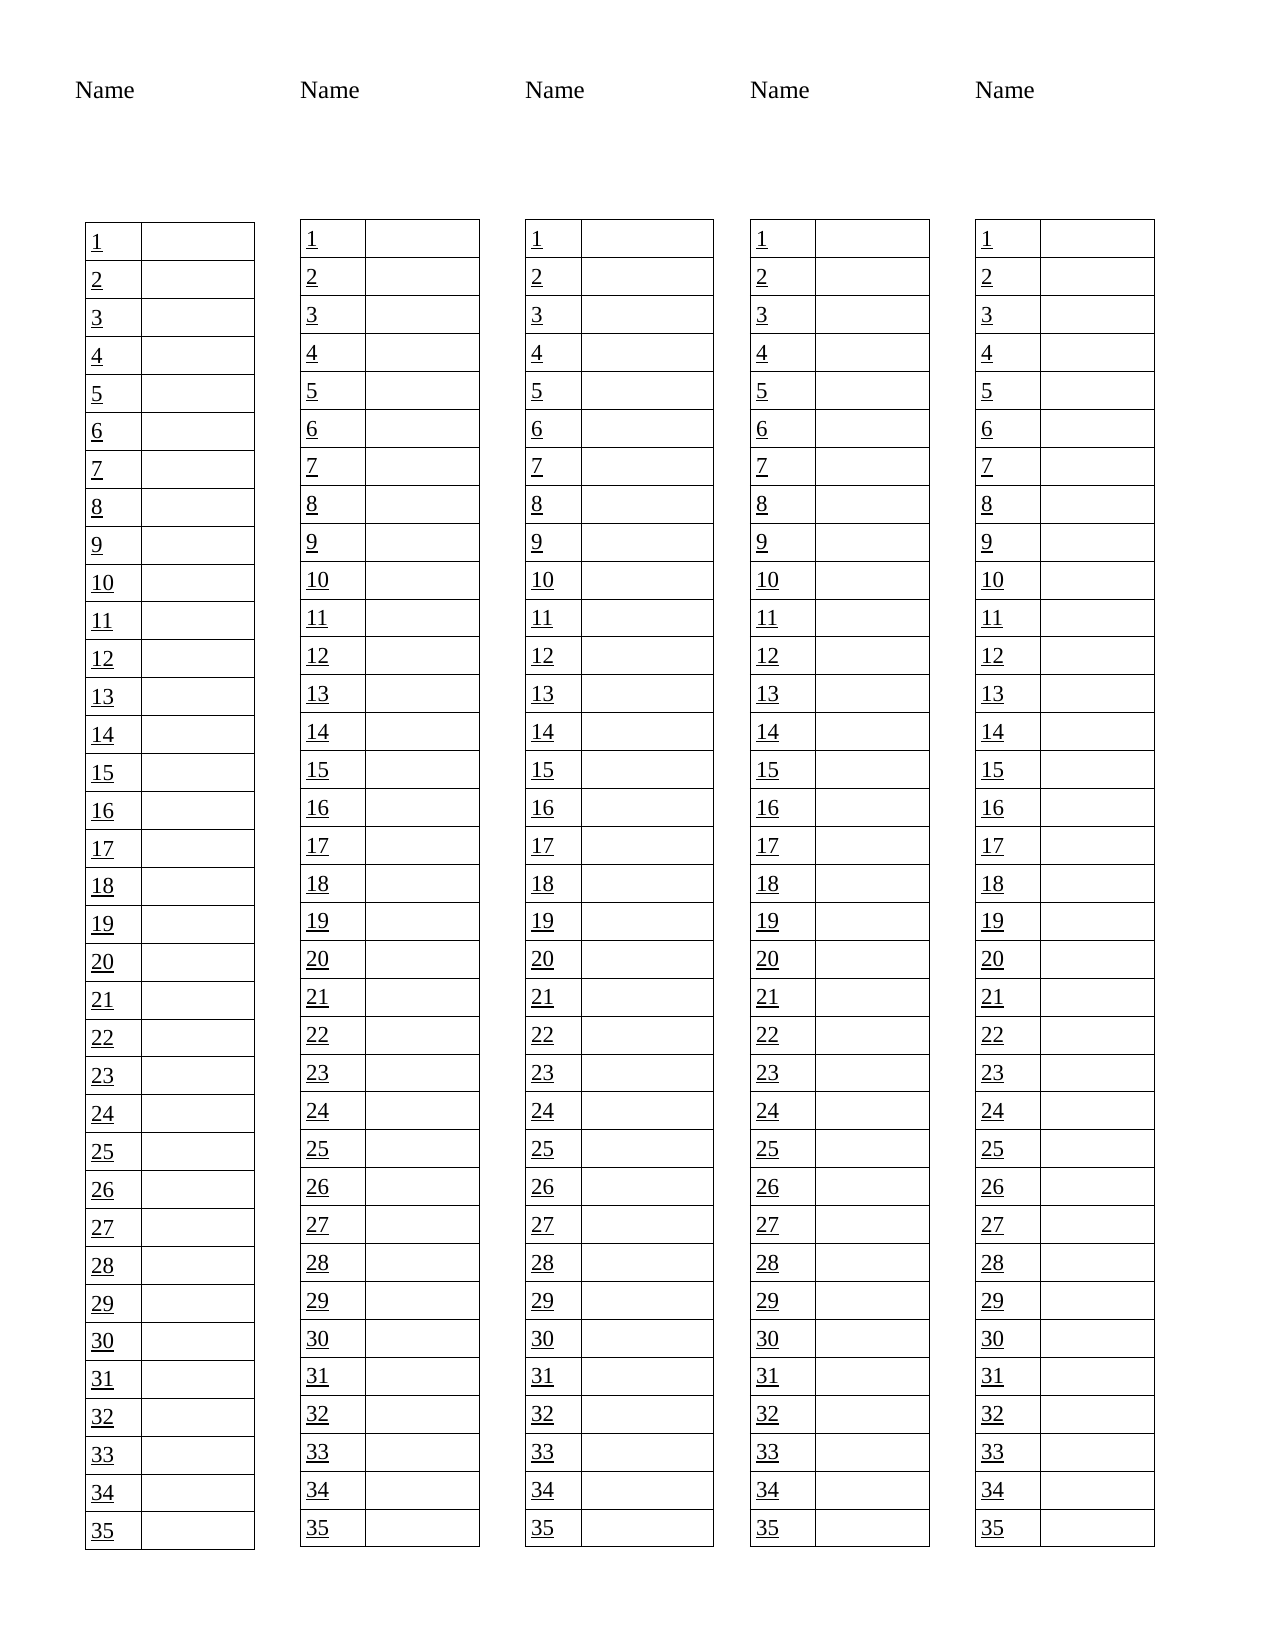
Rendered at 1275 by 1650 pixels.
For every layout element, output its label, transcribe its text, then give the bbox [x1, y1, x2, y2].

table_cell 35 [526, 1510, 581, 1546]
table_cell 3 [301, 296, 365, 333]
table_cell 8 [86, 489, 141, 526]
table_cell [816, 448, 929, 485]
table_cell [142, 1475, 254, 1511]
table_cell 8 [301, 486, 365, 523]
table_cell 32 [301, 1396, 365, 1433]
table_cell [582, 675, 713, 712]
table_cell 7 [526, 448, 581, 485]
table_cell 16 [751, 789, 815, 826]
table_cell 3 [526, 296, 581, 333]
table_cell [582, 562, 713, 598]
table_cell 23 [526, 1055, 581, 1091]
table_cell 20 [86, 944, 141, 981]
table_cell [142, 1247, 254, 1284]
table_cell [366, 486, 479, 523]
table_cell [366, 675, 479, 712]
table_cell 35 [301, 1510, 365, 1546]
table_cell 23 [301, 1055, 365, 1091]
table_cell 18 [751, 865, 815, 902]
table_cell [366, 1282, 479, 1319]
table_cell [816, 675, 929, 712]
table_cell [1041, 1055, 1154, 1091]
table_cell [816, 827, 929, 864]
table_cell [366, 979, 479, 1016]
table_header 1 [301, 220, 365, 257]
table_cell [1041, 675, 1154, 712]
table_cell 30 [301, 1320, 365, 1357]
table_cell 16 [526, 789, 581, 826]
table_cell [366, 296, 479, 333]
table_cell 13 [301, 675, 365, 712]
table_cell 21 [526, 979, 581, 1016]
table_cell 10 [301, 562, 365, 598]
table_cell [366, 562, 479, 598]
table_cell 12 [526, 637, 581, 674]
table_cell 20 [301, 941, 365, 978]
table_cell 35 [976, 1510, 1040, 1546]
table_cell [582, 979, 713, 1016]
table_cell [142, 1209, 254, 1246]
table_cell 24 [751, 1092, 815, 1129]
text Name [75, 75, 300, 104]
table_cell 24 [526, 1092, 581, 1129]
table_cell [582, 789, 713, 826]
table_header 1 [976, 220, 1040, 257]
table_cell [1041, 827, 1154, 864]
table_cell 25 [301, 1130, 365, 1167]
table_cell [366, 258, 479, 295]
table_cell 31 [526, 1358, 581, 1395]
table_cell [142, 1323, 254, 1360]
table_cell [142, 754, 254, 791]
table_cell 19 [526, 903, 581, 940]
table_header 1 [526, 220, 581, 257]
table_cell [142, 868, 254, 905]
table_cell [816, 1282, 929, 1319]
table_cell 27 [526, 1206, 581, 1243]
table_cell 35 [751, 1510, 815, 1546]
table_cell [142, 413, 254, 450]
table_cell [1041, 562, 1154, 598]
text Name [300, 75, 525, 104]
table_cell 14 [976, 713, 1040, 750]
table_cell 11 [526, 600, 581, 636]
table_cell [1041, 941, 1154, 978]
table_cell 28 [976, 1244, 1040, 1281]
table_cell [1041, 979, 1154, 1016]
table_cell 4 [301, 334, 365, 371]
table_cell [366, 1206, 479, 1243]
table_cell [1041, 1017, 1154, 1053]
table_cell 31 [976, 1358, 1040, 1395]
table_cell [1041, 334, 1154, 371]
table_cell [1041, 410, 1154, 447]
table_cell [816, 562, 929, 598]
table_cell 32 [526, 1396, 581, 1433]
table_cell [816, 637, 929, 674]
table_cell 33 [526, 1434, 581, 1471]
table_cell [366, 1017, 479, 1053]
table_cell 21 [301, 979, 365, 1016]
table_cell [582, 1472, 713, 1508]
table_cell 13 [86, 678, 141, 715]
table_cell [1041, 486, 1154, 523]
table_cell 8 [751, 486, 815, 523]
table_cell [816, 1244, 929, 1281]
table_cell 20 [751, 941, 815, 978]
table_cell 18 [301, 865, 365, 902]
table_cell 2 [976, 258, 1040, 295]
table_cell [582, 1244, 713, 1281]
table_cell 22 [301, 1017, 365, 1053]
table_cell 29 [976, 1282, 1040, 1319]
table_cell 30 [976, 1320, 1040, 1357]
table_cell [816, 865, 929, 902]
table_cell 29 [526, 1282, 581, 1319]
table_cell 2 [86, 261, 141, 298]
table_cell [142, 944, 254, 981]
table_cell [1041, 865, 1154, 902]
table_cell 32 [751, 1396, 815, 1433]
table_cell [142, 792, 254, 829]
table_cell [816, 1472, 929, 1508]
table_cell [1041, 1130, 1154, 1167]
table_cell 26 [751, 1168, 815, 1205]
table_cell [582, 1358, 713, 1395]
table_cell [1041, 713, 1154, 750]
table_cell 6 [86, 413, 141, 450]
table_cell 10 [751, 562, 815, 598]
table_cell 34 [301, 1472, 365, 1508]
table_cell [1041, 1396, 1154, 1433]
table_cell 14 [751, 713, 815, 750]
table_cell [582, 1092, 713, 1129]
table_cell [142, 565, 254, 601]
table_cell 13 [751, 675, 815, 712]
table_cell [142, 716, 254, 753]
table_cell [142, 299, 254, 336]
table_cell [366, 865, 479, 902]
table_cell 7 [751, 448, 815, 485]
table_cell 22 [976, 1017, 1040, 1053]
table_cell 5 [976, 372, 1040, 409]
table_cell [816, 334, 929, 371]
table_cell 27 [751, 1206, 815, 1243]
table_cell [816, 486, 929, 523]
table_cell [1041, 1244, 1154, 1281]
table_cell [366, 1320, 479, 1357]
table_header [142, 223, 254, 260]
table_cell 25 [976, 1130, 1040, 1167]
table_cell 29 [86, 1285, 141, 1322]
table_cell [816, 1168, 929, 1205]
table_cell 32 [86, 1399, 141, 1436]
table_cell [582, 372, 713, 409]
table_cell [142, 337, 254, 374]
table_cell [816, 1092, 929, 1129]
table_cell [1041, 1092, 1154, 1129]
table_cell 6 [526, 410, 581, 447]
table_cell [1041, 1472, 1154, 1508]
table_cell [142, 527, 254, 563]
table_cell 9 [526, 524, 581, 561]
table_cell 12 [301, 637, 365, 674]
table_header [366, 220, 479, 257]
table_cell 17 [86, 830, 141, 867]
table_cell [366, 903, 479, 940]
table_cell 12 [976, 637, 1040, 674]
table_cell 34 [86, 1475, 141, 1511]
table_cell 31 [751, 1358, 815, 1395]
table_cell 12 [86, 640, 141, 677]
table_cell 22 [86, 1020, 141, 1056]
table_cell [582, 334, 713, 371]
table_cell [142, 678, 254, 715]
table_cell 7 [301, 448, 365, 485]
table_cell 11 [301, 600, 365, 636]
table_cell 14 [526, 713, 581, 750]
table_cell [142, 1020, 254, 1056]
table_cell [582, 941, 713, 978]
table_cell 14 [301, 713, 365, 750]
table_cell [582, 1396, 713, 1433]
table_cell 28 [751, 1244, 815, 1281]
table_header [582, 220, 713, 257]
table_cell 9 [301, 524, 365, 561]
table_cell 16 [301, 789, 365, 826]
table_cell 2 [751, 258, 815, 295]
table_cell 6 [751, 410, 815, 447]
table_cell [582, 1206, 713, 1243]
table_header 1 [86, 223, 141, 260]
table_cell 6 [301, 410, 365, 447]
table_cell [1041, 372, 1154, 409]
table_cell [816, 979, 929, 1016]
table_cell [1041, 1510, 1154, 1546]
table_cell 29 [301, 1282, 365, 1319]
table_cell [816, 789, 929, 826]
table_cell 34 [526, 1472, 581, 1508]
table_cell 35 [86, 1512, 141, 1549]
table_cell [142, 602, 254, 639]
table_cell [142, 1285, 254, 1322]
table_cell 17 [976, 827, 1040, 864]
table_cell [142, 830, 254, 867]
table_cell 20 [526, 941, 581, 978]
table_cell [816, 1055, 929, 1091]
table_cell [816, 1130, 929, 1167]
table_cell 3 [86, 299, 141, 336]
table_cell 19 [301, 903, 365, 940]
table_cell [1041, 258, 1154, 295]
table_cell 28 [86, 1247, 141, 1284]
table_cell 33 [751, 1434, 815, 1471]
table_cell [142, 906, 254, 943]
table_cell [582, 486, 713, 523]
table_cell 15 [976, 751, 1040, 788]
table_cell [582, 1282, 713, 1319]
table_cell [816, 1017, 929, 1053]
table_cell [366, 524, 479, 561]
table_cell [582, 1434, 713, 1471]
table_cell [1041, 789, 1154, 826]
table_cell [582, 1130, 713, 1167]
table_cell 27 [976, 1206, 1040, 1243]
table_cell [816, 524, 929, 561]
table_cell 6 [976, 410, 1040, 447]
table_cell [582, 1320, 713, 1357]
table_cell 11 [976, 600, 1040, 636]
table_cell 26 [526, 1168, 581, 1205]
table_cell 7 [976, 448, 1040, 485]
table_cell [816, 1510, 929, 1546]
table_cell [366, 448, 479, 485]
table_cell [582, 713, 713, 750]
table_cell 31 [86, 1361, 141, 1398]
table_header [1041, 220, 1154, 257]
table_cell [582, 827, 713, 864]
table_cell [366, 1244, 479, 1281]
table_cell 19 [976, 903, 1040, 940]
table_cell 3 [751, 296, 815, 333]
table_cell [366, 1168, 479, 1205]
table_cell 15 [301, 751, 365, 788]
table_cell [142, 1512, 254, 1549]
table_cell 33 [301, 1434, 365, 1471]
table_cell [582, 600, 713, 636]
table_cell [816, 751, 929, 788]
table_cell [366, 789, 479, 826]
table_cell 5 [301, 372, 365, 409]
table_cell [366, 1130, 479, 1167]
table_cell [1041, 600, 1154, 636]
table_cell 19 [86, 906, 141, 943]
table_cell 18 [526, 865, 581, 902]
table_cell [1041, 1206, 1154, 1243]
table_cell [142, 375, 254, 412]
table_cell 4 [526, 334, 581, 371]
table_cell [366, 1472, 479, 1508]
table_cell 25 [526, 1130, 581, 1167]
table_cell [142, 1171, 254, 1208]
table_cell [1041, 1282, 1154, 1319]
table_cell [816, 258, 929, 295]
table_cell [142, 1095, 254, 1132]
table_cell 22 [526, 1017, 581, 1053]
table_cell 13 [976, 675, 1040, 712]
table_cell 7 [86, 451, 141, 488]
table_cell [582, 1055, 713, 1091]
table_cell 12 [751, 637, 815, 674]
table_cell 20 [976, 941, 1040, 978]
table_cell 29 [751, 1282, 815, 1319]
table_cell [582, 1510, 713, 1546]
table_cell [366, 941, 479, 978]
table_cell 10 [526, 562, 581, 598]
table_cell [816, 1320, 929, 1357]
table_cell 17 [751, 827, 815, 864]
table_cell 15 [751, 751, 815, 788]
table_cell 8 [976, 486, 1040, 523]
table_cell [142, 1437, 254, 1473]
table_cell [816, 410, 929, 447]
table_cell [366, 1055, 479, 1091]
table_cell [1041, 1320, 1154, 1357]
table_cell 30 [86, 1323, 141, 1360]
table_cell [366, 334, 479, 371]
text Name [525, 75, 750, 104]
table_cell 17 [526, 827, 581, 864]
table_cell 9 [976, 524, 1040, 561]
table_cell [582, 448, 713, 485]
table_cell 21 [86, 982, 141, 1018]
table_cell [1041, 1168, 1154, 1205]
table_cell 26 [301, 1168, 365, 1205]
table_cell [816, 903, 929, 940]
table_cell 25 [86, 1133, 141, 1170]
table_cell [582, 865, 713, 902]
table_cell 11 [751, 600, 815, 636]
table_cell 23 [86, 1057, 141, 1094]
table_cell [142, 982, 254, 1018]
table_cell [816, 1396, 929, 1433]
table_cell [142, 1133, 254, 1170]
table_cell [816, 600, 929, 636]
table_cell 32 [976, 1396, 1040, 1433]
table_cell 23 [976, 1055, 1040, 1091]
table_cell [366, 372, 479, 409]
table_cell [366, 1434, 479, 1471]
table_cell [1041, 296, 1154, 333]
table_cell [582, 1168, 713, 1205]
table_cell [816, 1434, 929, 1471]
table_cell 33 [86, 1437, 141, 1473]
table_cell 18 [86, 868, 141, 905]
table_cell 17 [301, 827, 365, 864]
table_cell 23 [751, 1055, 815, 1091]
table_cell 24 [301, 1092, 365, 1129]
table_cell [582, 903, 713, 940]
table_cell [1041, 448, 1154, 485]
table_header [816, 220, 929, 257]
table_cell 15 [86, 754, 141, 791]
table_cell 22 [751, 1017, 815, 1053]
table_cell [1041, 903, 1154, 940]
table_cell [142, 1361, 254, 1398]
table_cell 24 [86, 1095, 141, 1132]
table_cell 2 [526, 258, 581, 295]
table_cell 27 [86, 1209, 141, 1246]
table_cell 3 [976, 296, 1040, 333]
table_cell 27 [301, 1206, 365, 1243]
table_cell 16 [86, 792, 141, 829]
table_cell [366, 410, 479, 447]
table_cell 28 [301, 1244, 365, 1281]
table_cell [816, 941, 929, 978]
table_cell [366, 600, 479, 636]
table_cell [142, 489, 254, 526]
table_cell [582, 637, 713, 674]
table_cell 10 [976, 562, 1040, 598]
table_cell 4 [86, 337, 141, 374]
table_cell 9 [86, 527, 141, 563]
table_cell [1041, 637, 1154, 674]
table_cell 18 [976, 865, 1040, 902]
table_header 1 [751, 220, 815, 257]
table_cell 10 [86, 565, 141, 601]
table_cell 21 [976, 979, 1040, 1016]
table_cell 25 [751, 1130, 815, 1167]
text Name [975, 75, 1200, 104]
table_cell [366, 1358, 479, 1395]
table_cell [366, 1510, 479, 1546]
table_cell 21 [751, 979, 815, 1016]
table_cell 4 [976, 334, 1040, 371]
table_cell [142, 261, 254, 298]
table_cell [366, 637, 479, 674]
table_cell [1041, 751, 1154, 788]
table_cell [142, 1057, 254, 1094]
table_cell [366, 713, 479, 750]
table_cell 13 [526, 675, 581, 712]
table_cell [1041, 1358, 1154, 1395]
table_cell 14 [86, 716, 141, 753]
table_cell 26 [86, 1171, 141, 1208]
table_cell 26 [976, 1168, 1040, 1205]
table_cell [366, 751, 479, 788]
table_cell 19 [751, 903, 815, 940]
table_cell 11 [86, 602, 141, 639]
table_cell 4 [751, 334, 815, 371]
table_cell [816, 1358, 929, 1395]
table_cell 28 [526, 1244, 581, 1281]
text Name [750, 75, 975, 104]
table_cell 9 [751, 524, 815, 561]
table_cell 15 [526, 751, 581, 788]
table_cell 5 [526, 372, 581, 409]
table_cell [816, 296, 929, 333]
table_cell [582, 1017, 713, 1053]
table_cell [142, 640, 254, 677]
table_cell 34 [976, 1472, 1040, 1508]
table_cell 16 [976, 789, 1040, 826]
table_cell [582, 296, 713, 333]
table_cell [816, 372, 929, 409]
table_cell 33 [976, 1434, 1040, 1471]
table_cell 34 [751, 1472, 815, 1508]
table_cell [366, 1396, 479, 1433]
table_cell [582, 524, 713, 561]
table_cell 24 [976, 1092, 1040, 1129]
table_cell [366, 827, 479, 864]
table_cell 31 [301, 1358, 365, 1395]
table_cell [582, 751, 713, 788]
table_cell 2 [301, 258, 365, 295]
table_cell [582, 258, 713, 295]
table_cell 5 [751, 372, 815, 409]
table_cell 5 [86, 375, 141, 412]
table_cell 8 [526, 486, 581, 523]
table_cell [816, 713, 929, 750]
table_cell [142, 451, 254, 488]
table_cell [1041, 1434, 1154, 1471]
table_cell [582, 410, 713, 447]
table_cell [366, 1092, 479, 1129]
table_cell [816, 1206, 929, 1243]
table_cell [1041, 524, 1154, 561]
table_cell [142, 1399, 254, 1436]
table_cell 30 [751, 1320, 815, 1357]
table_cell 30 [526, 1320, 581, 1357]
